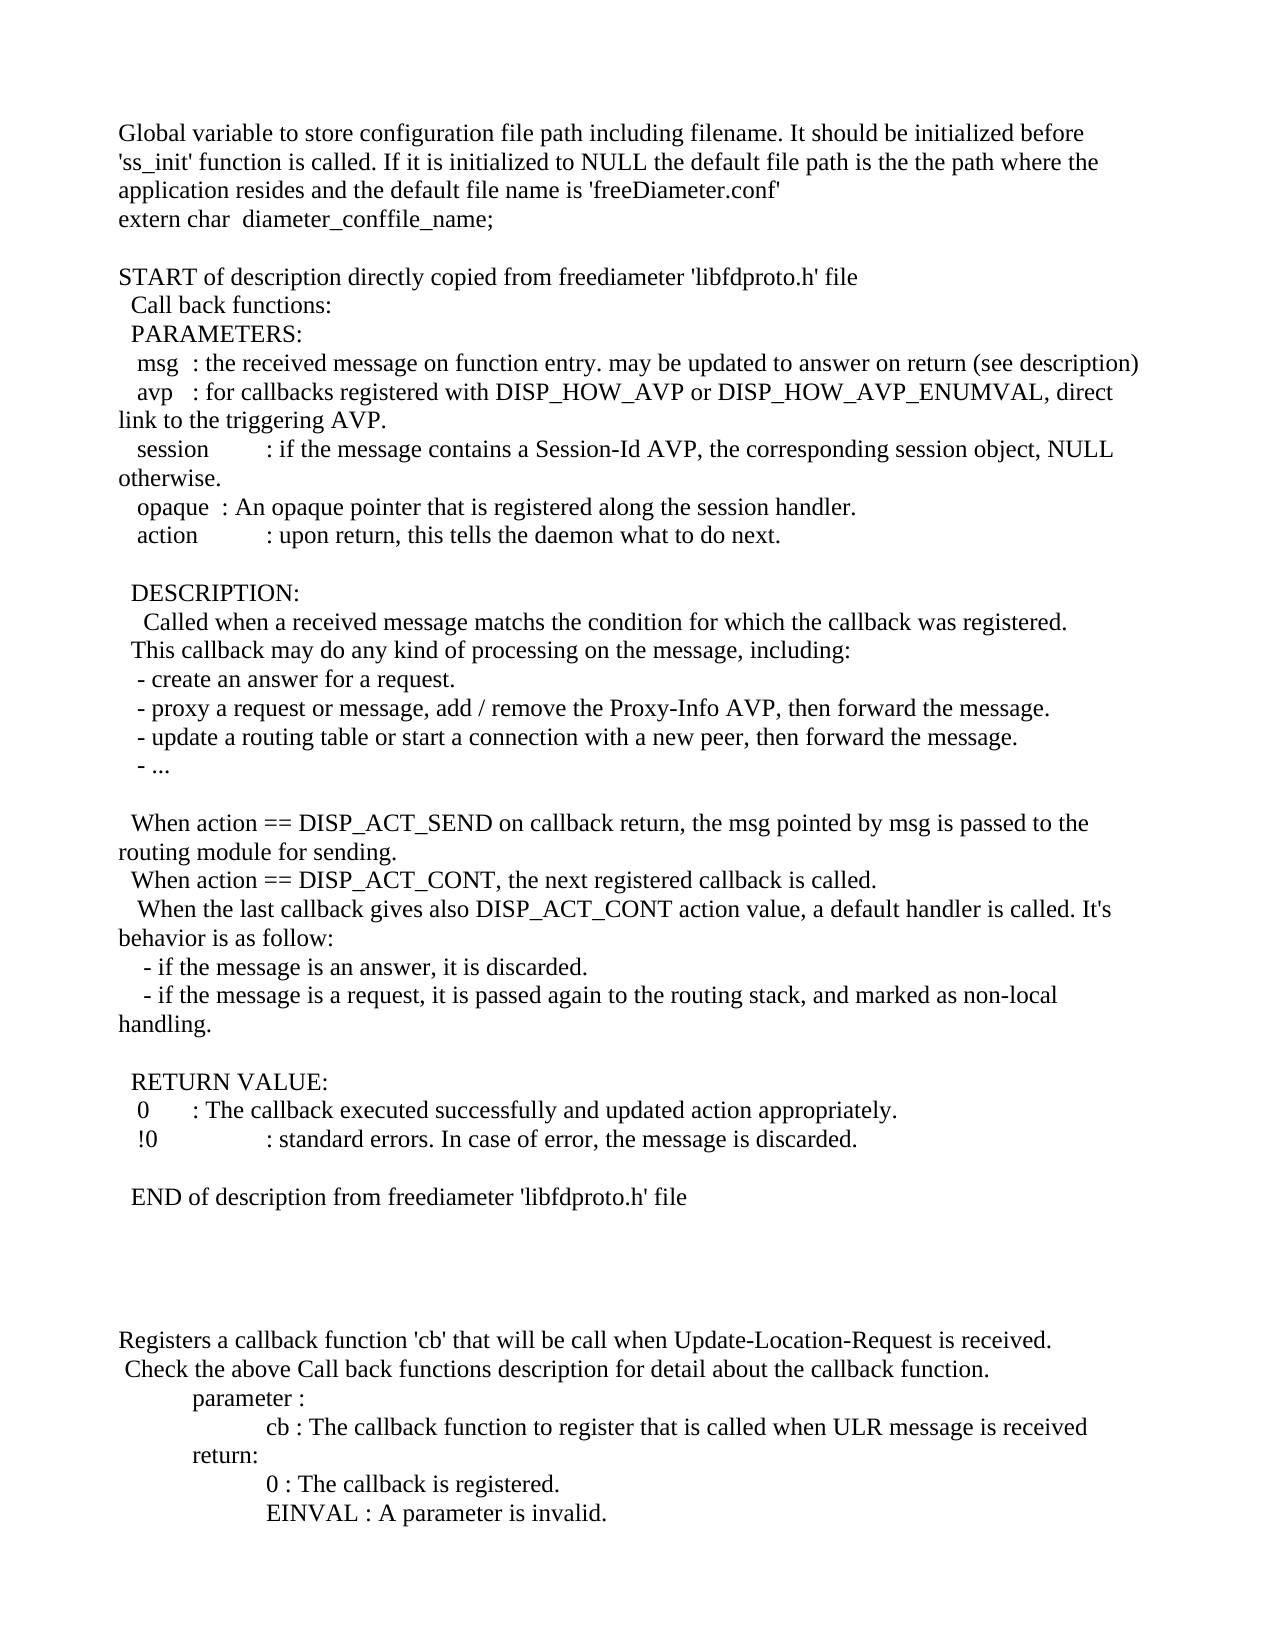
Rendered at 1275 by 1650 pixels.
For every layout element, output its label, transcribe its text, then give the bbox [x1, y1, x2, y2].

text START of description directly copied from freediameter 'libfdproto.h' file [118, 262, 1157, 291]
text - if the message is an answer, it is discarded. [118, 952, 1157, 981]
text cb : The callback function to register that is called when ULR message is received [118, 1412, 1157, 1441]
text - create an answer for a request. [118, 664, 1157, 693]
text return: [118, 1441, 1157, 1469]
text !0 : standard errors. In case of error, the message is discarded. [118, 1124, 1157, 1153]
text extern char diameter_conffile_name; [118, 204, 1157, 233]
text EINVAL : A parameter is invalid. [118, 1498, 1157, 1527]
text parameter : [118, 1383, 1157, 1412]
text END of description from freediameter 'libfdproto.h' file [118, 1182, 1157, 1211]
text Called when a received message matchs the condition for which the callback was registered. [118, 607, 1157, 636]
text Call back functions: [118, 291, 1157, 319]
text DESCRIPTION: [118, 578, 1157, 607]
text action : upon return, this tells the daemon what to do next. [118, 521, 1157, 549]
text session : if the message contains a Session-Id AVP, the corresponding session object, NULL otherwise. [118, 434, 1157, 492]
text - update a routing table or start a connection with a new peer, then forward the message. [118, 722, 1157, 751]
text 0 : The callback executed successfully and updated action appropriately. [118, 1096, 1157, 1124]
text - proxy a request or message, add / remove the Proxy-Info AVP, then forward the message. [118, 693, 1157, 722]
text When action == DISP_ACT_CONT, the next registered callback is called. [118, 866, 1157, 894]
text Check the above Call back functions description for detail about the callback function. [118, 1354, 1157, 1383]
text Registers a callback function 'cb' that will be call when Update-Location-Request is received. [118, 1326, 1157, 1354]
text opaque : An opaque pointer that is registered along the session handler. [118, 492, 1157, 521]
text This callback may do any kind of processing on the message, including: [118, 636, 1157, 664]
text RETURN VALUE: [118, 1067, 1157, 1096]
text avp : for callbacks registered with DISP_HOW_AVP or DISP_HOW_AVP_ENUMVAL, direct link to the triggering AVP. [118, 377, 1157, 434]
text PARAMETERS: [118, 319, 1157, 348]
text When the last callback gives also DISP_ACT_CONT action value, a default handler is called. It's behavior is as follow: [118, 894, 1157, 952]
text 0 : The callback is registered. [118, 1469, 1157, 1498]
text - if the message is a request, it is passed again to the routing stack, and marked as non-local handling. [118, 981, 1157, 1038]
text Global variable to store configuration file path including filename. It should be initialized before 'ss_init' function is called. If it is initialized to NULL the default file path is the the path where the application resides and the default file name is 'freeDiameter.conf' [118, 118, 1157, 204]
text - ... [118, 751, 1157, 779]
text When action == DISP_ACT_SEND on callback return, the msg pointed by msg is passed to the routing module for sending. [118, 808, 1157, 866]
text msg : the received message on function entry. may be updated to answer on return (see description) [118, 348, 1157, 377]
